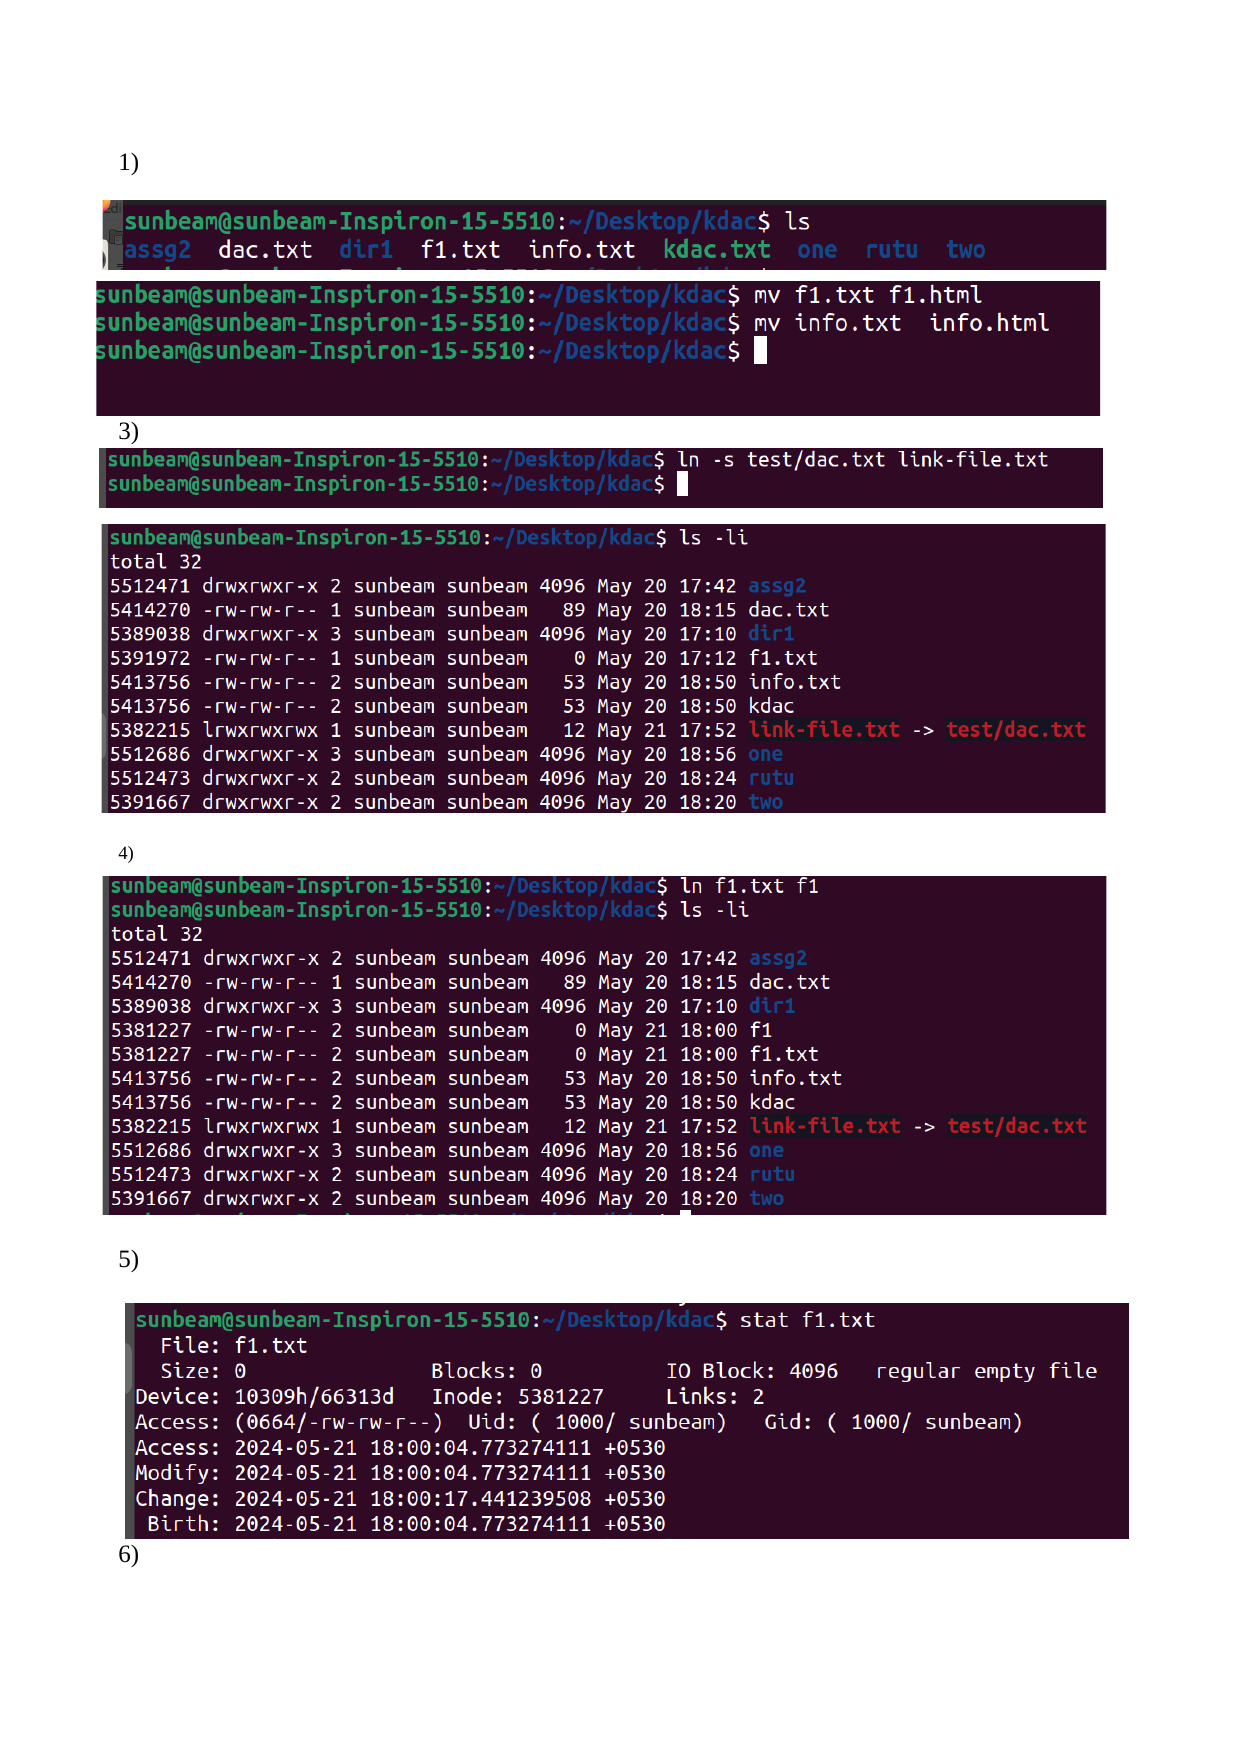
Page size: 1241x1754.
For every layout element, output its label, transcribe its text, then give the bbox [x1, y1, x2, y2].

picture [96, 281, 1101, 416]
text 4) [118, 842, 1122, 863]
text 1) [118, 147, 1122, 176]
text 3) [118, 176, 1122, 444]
text 5) [118, 1244, 1122, 1272]
picture [99, 448, 1103, 508]
text 6) [118, 1530, 1122, 1568]
picture [125, 1303, 1129, 1539]
picture [102, 200, 1107, 270]
picture [102, 876, 1107, 1215]
picture [101, 524, 1106, 813]
